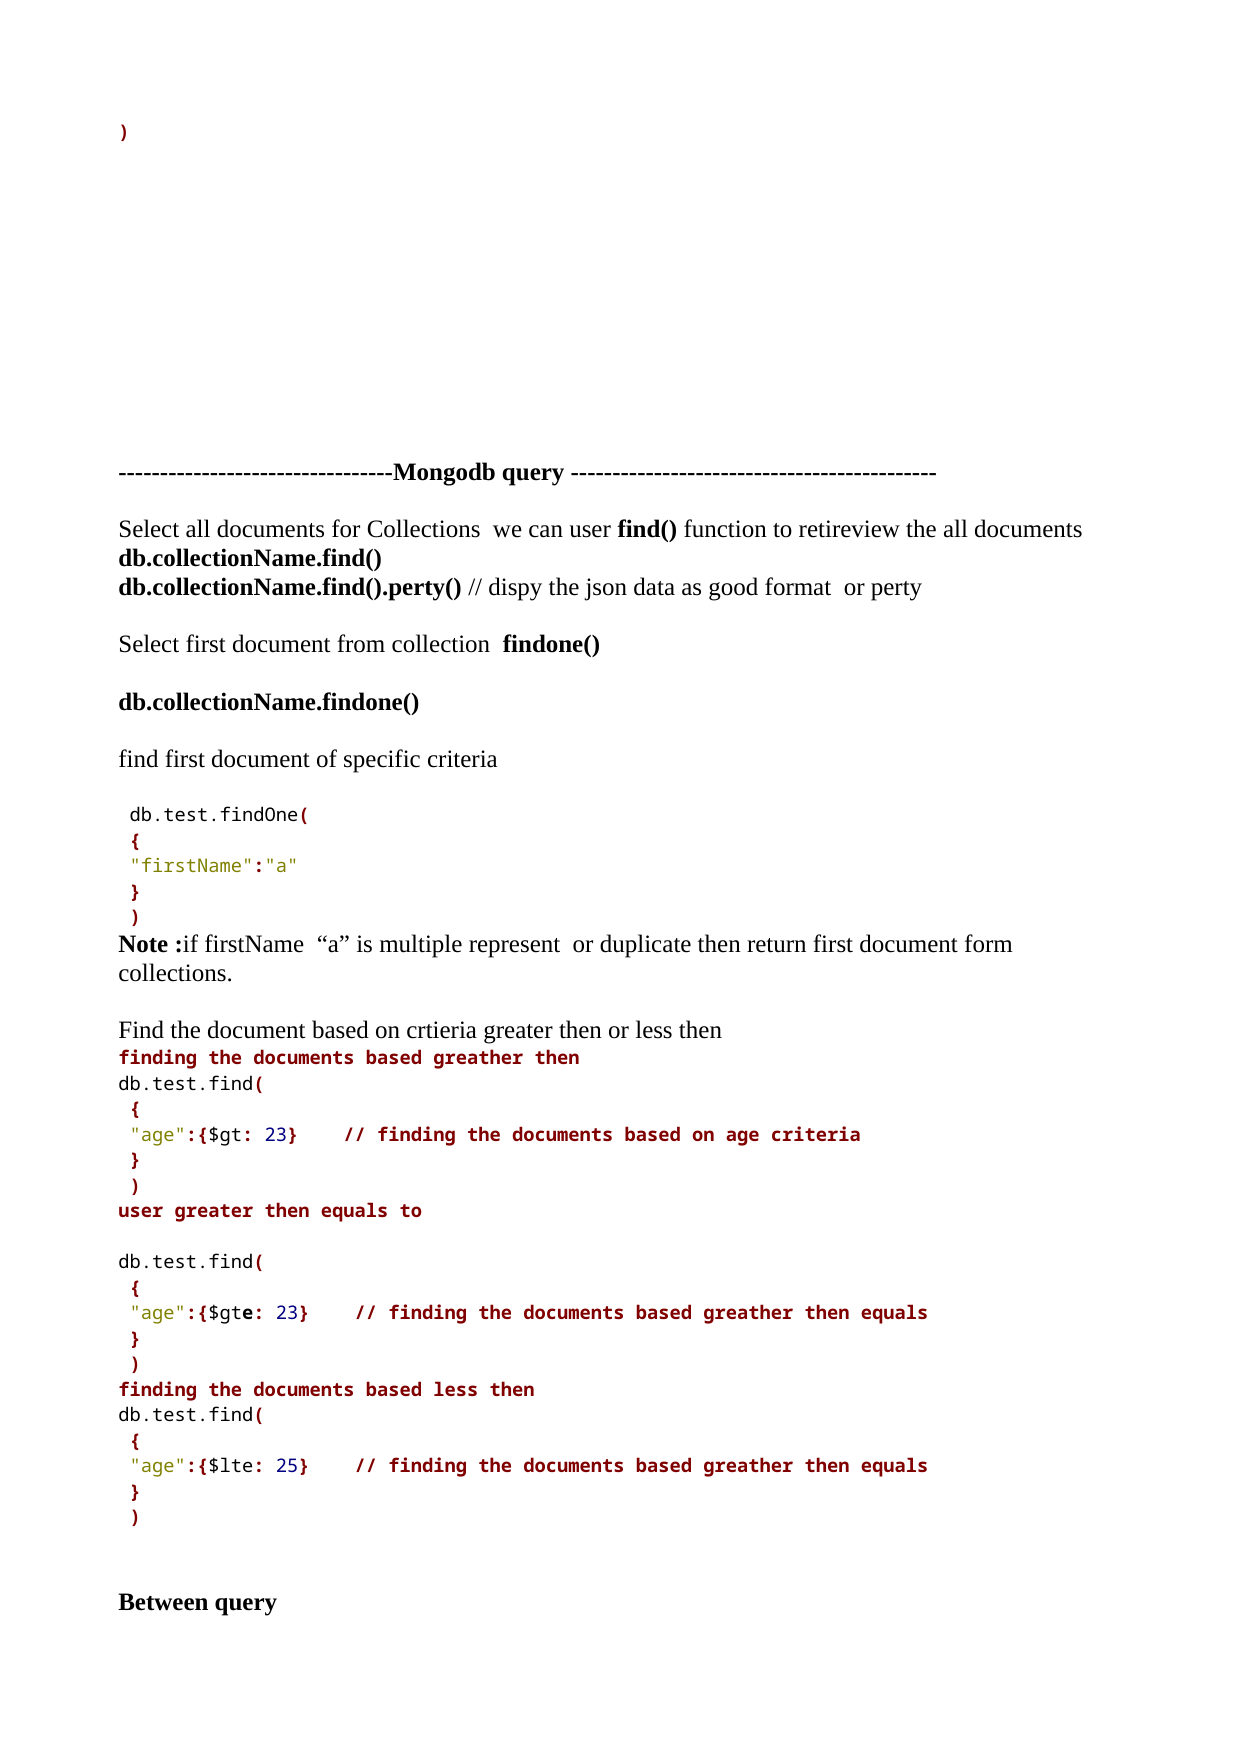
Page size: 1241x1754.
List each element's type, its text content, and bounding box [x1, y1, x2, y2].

text } [118, 1146, 1122, 1172]
text "age":{$lte: 25} // finding the documents based greather then equals [118, 1453, 1122, 1478]
text "age":{$gte: 23} // finding the documents based greather then equals [118, 1299, 1122, 1325]
text Select first document from collection findone() [118, 629, 1122, 658]
text ) [118, 904, 1122, 929]
text ) [118, 1351, 1122, 1376]
text db.test.find( [118, 1402, 1122, 1427]
text ) [118, 1504, 1122, 1529]
text } [118, 878, 1122, 904]
text finding the documents based less then [118, 1376, 1122, 1402]
text } [118, 1325, 1122, 1351]
text db.test.find( [118, 1070, 1122, 1095]
text Select all documents for Collections we can user find() function to retireview the all documents [118, 514, 1122, 543]
text Between query [118, 1587, 1122, 1615]
text "age":{$gt: 23} // finding the documents based on age criteria [118, 1121, 1122, 1146]
text db.collectionName.find() [118, 543, 1122, 572]
text ---------------------------------Mongodb query -------------------------------------------- [118, 457, 1122, 485]
text find first document of specific criteria [118, 744, 1122, 773]
text finding the documents based greather then [118, 1044, 1122, 1070]
text { [118, 1427, 1122, 1453]
text { [118, 1095, 1122, 1121]
text "firstName":"a" [118, 853, 1122, 878]
text db.test.find( [118, 1248, 1122, 1274]
text Find the document based on crtieria greater then or less then [118, 1016, 1122, 1044]
text db.collectionName.find().perty() // dispy the json data as good format or perty [118, 572, 1122, 600]
text { [118, 1274, 1122, 1299]
text ) [118, 1172, 1122, 1197]
text db.test.findOne( [118, 802, 1122, 827]
text db.collectionName.findone() [118, 687, 1122, 715]
text ) [118, 118, 1122, 144]
text } [118, 1478, 1122, 1504]
text { [118, 827, 1122, 853]
text Note :if firstName “a” is multiple represent or duplicate then return first document form collections. [118, 929, 1122, 987]
text user greater then equals to [118, 1197, 1122, 1223]
